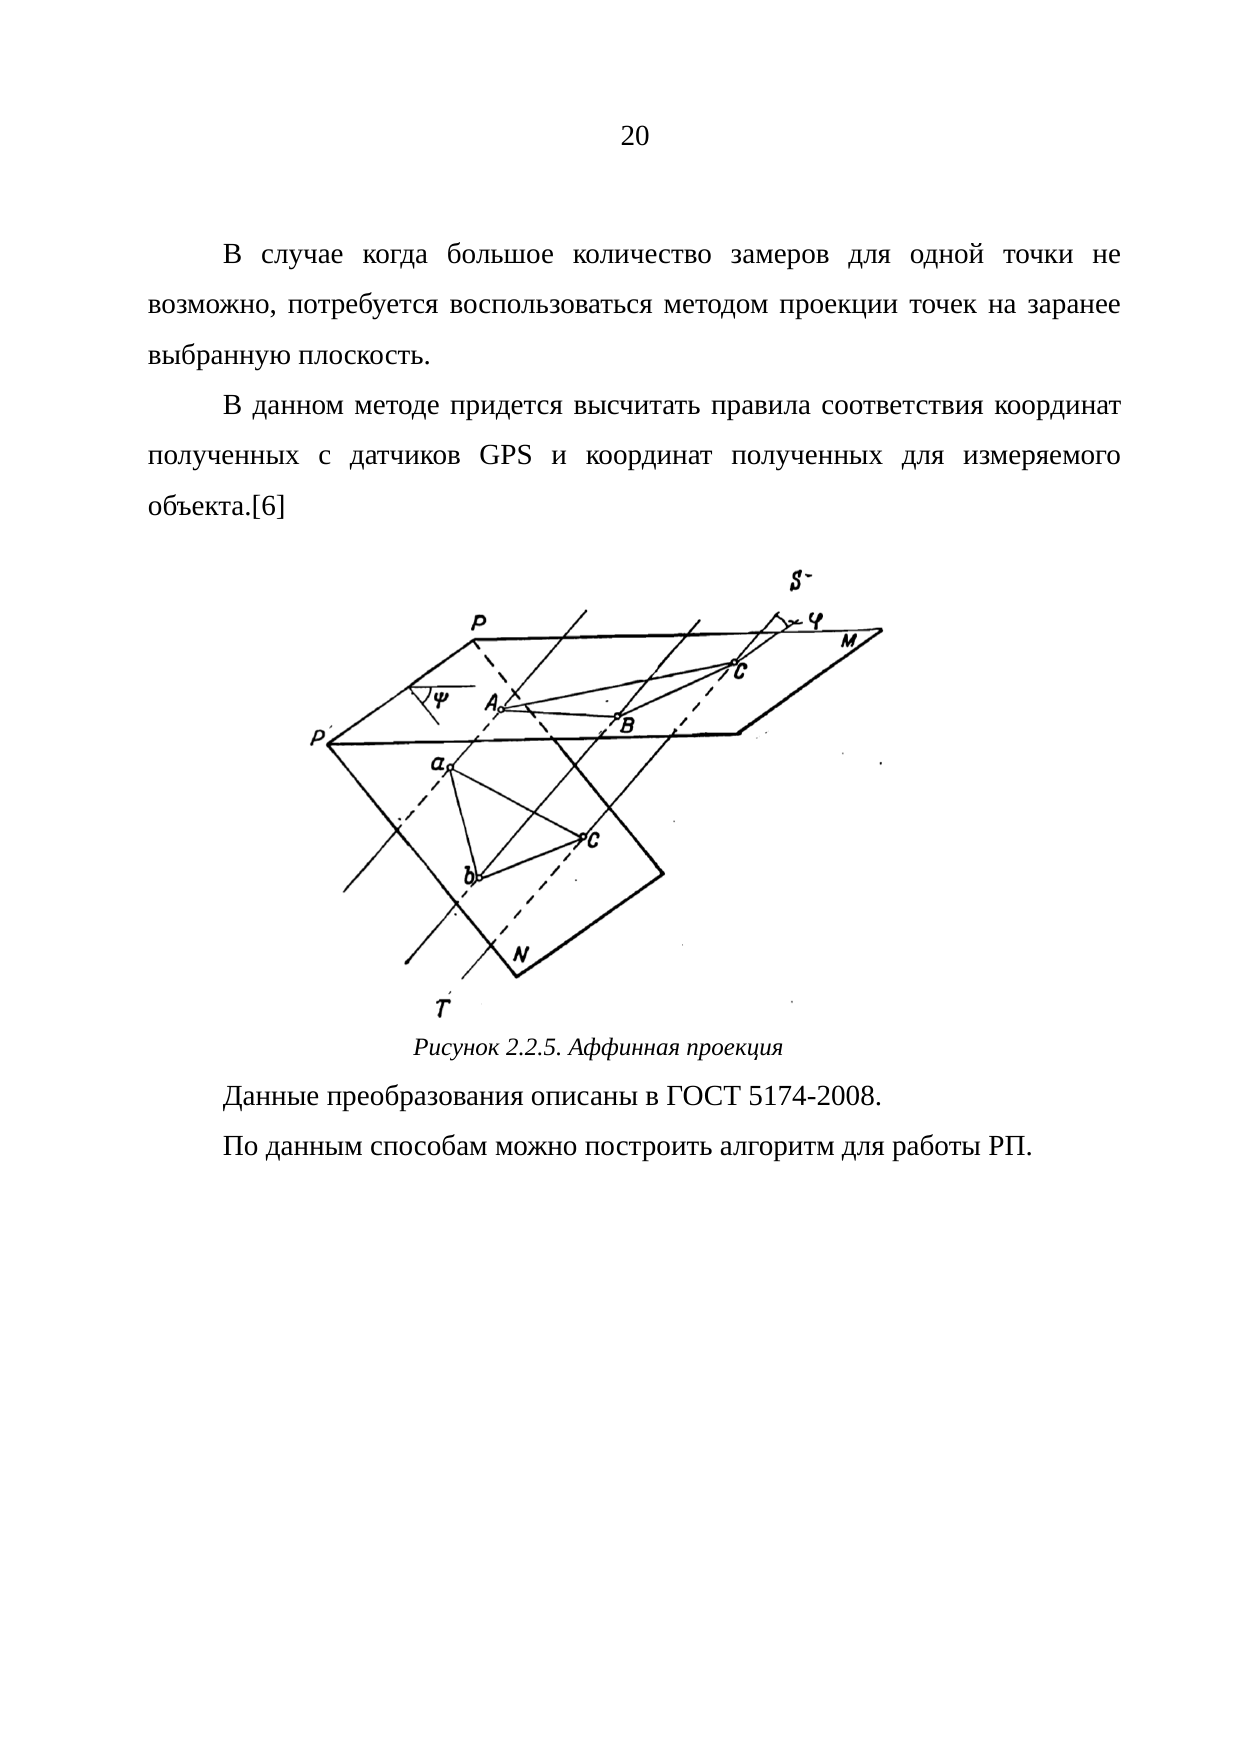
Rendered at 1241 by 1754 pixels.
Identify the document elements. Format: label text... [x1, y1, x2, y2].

text По данным способам можно построить алгоритм для работы РП. [148, 1128, 1122, 1162]
text Данные преобразования описаны в ГОСТ 5174-2008. [148, 538, 1122, 1111]
picture [303, 563, 896, 1018]
text Рисунок 2.2.5. Аффинная проекция [304, 1018, 895, 1061]
text В данном методе придется высчитать правила соответствия координат полученных с датчиков GPS и координат полученных для измеряемого объекта.[6] [148, 387, 1122, 521]
text В случае когда большое количество замеров для одной точки не возможно, потребуется воспользоваться методом проекции точек на заранее выбранную плоскость. [148, 236, 1122, 370]
